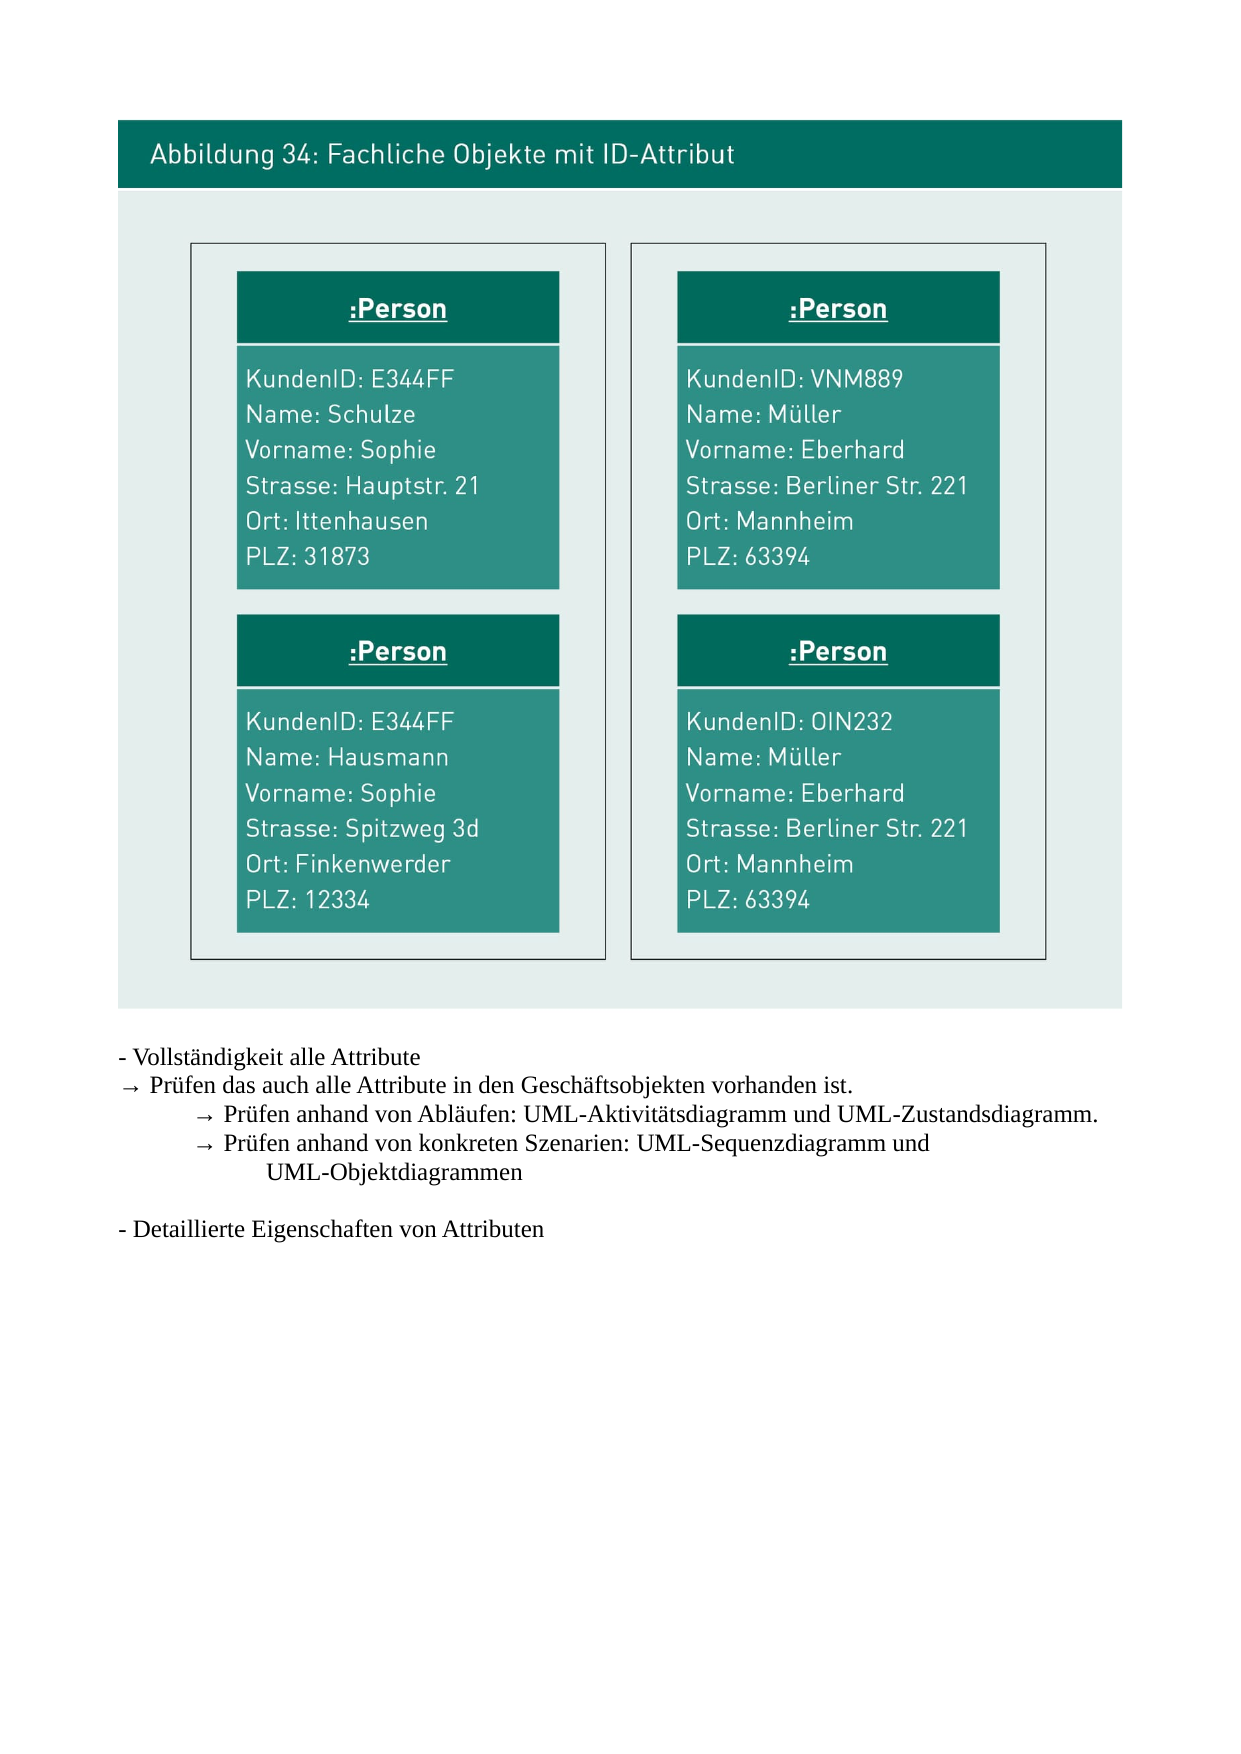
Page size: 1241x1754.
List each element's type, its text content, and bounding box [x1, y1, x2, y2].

text UML-Objektdiagrammen [118, 1157, 1122, 1185]
text - Detaillierte Eigenschaften von Attributen [118, 1214, 1122, 1243]
text → Prüfen anhand von Abläufen: UML-Aktivitätsdiagramm und UML-Zustandsdiagramm. [118, 1099, 1122, 1128]
text - Vollständigkeit alle Attribute [118, 1042, 1122, 1070]
picture [118, 118, 1123, 1013]
text → Prüfen anhand von konkreten Szenarien: UML-Sequenzdiagramm und [118, 1128, 1122, 1157]
text → Prüfen das auch alle Attribute in den Geschäftsobjekten vorhanden ist. [118, 1070, 1122, 1099]
